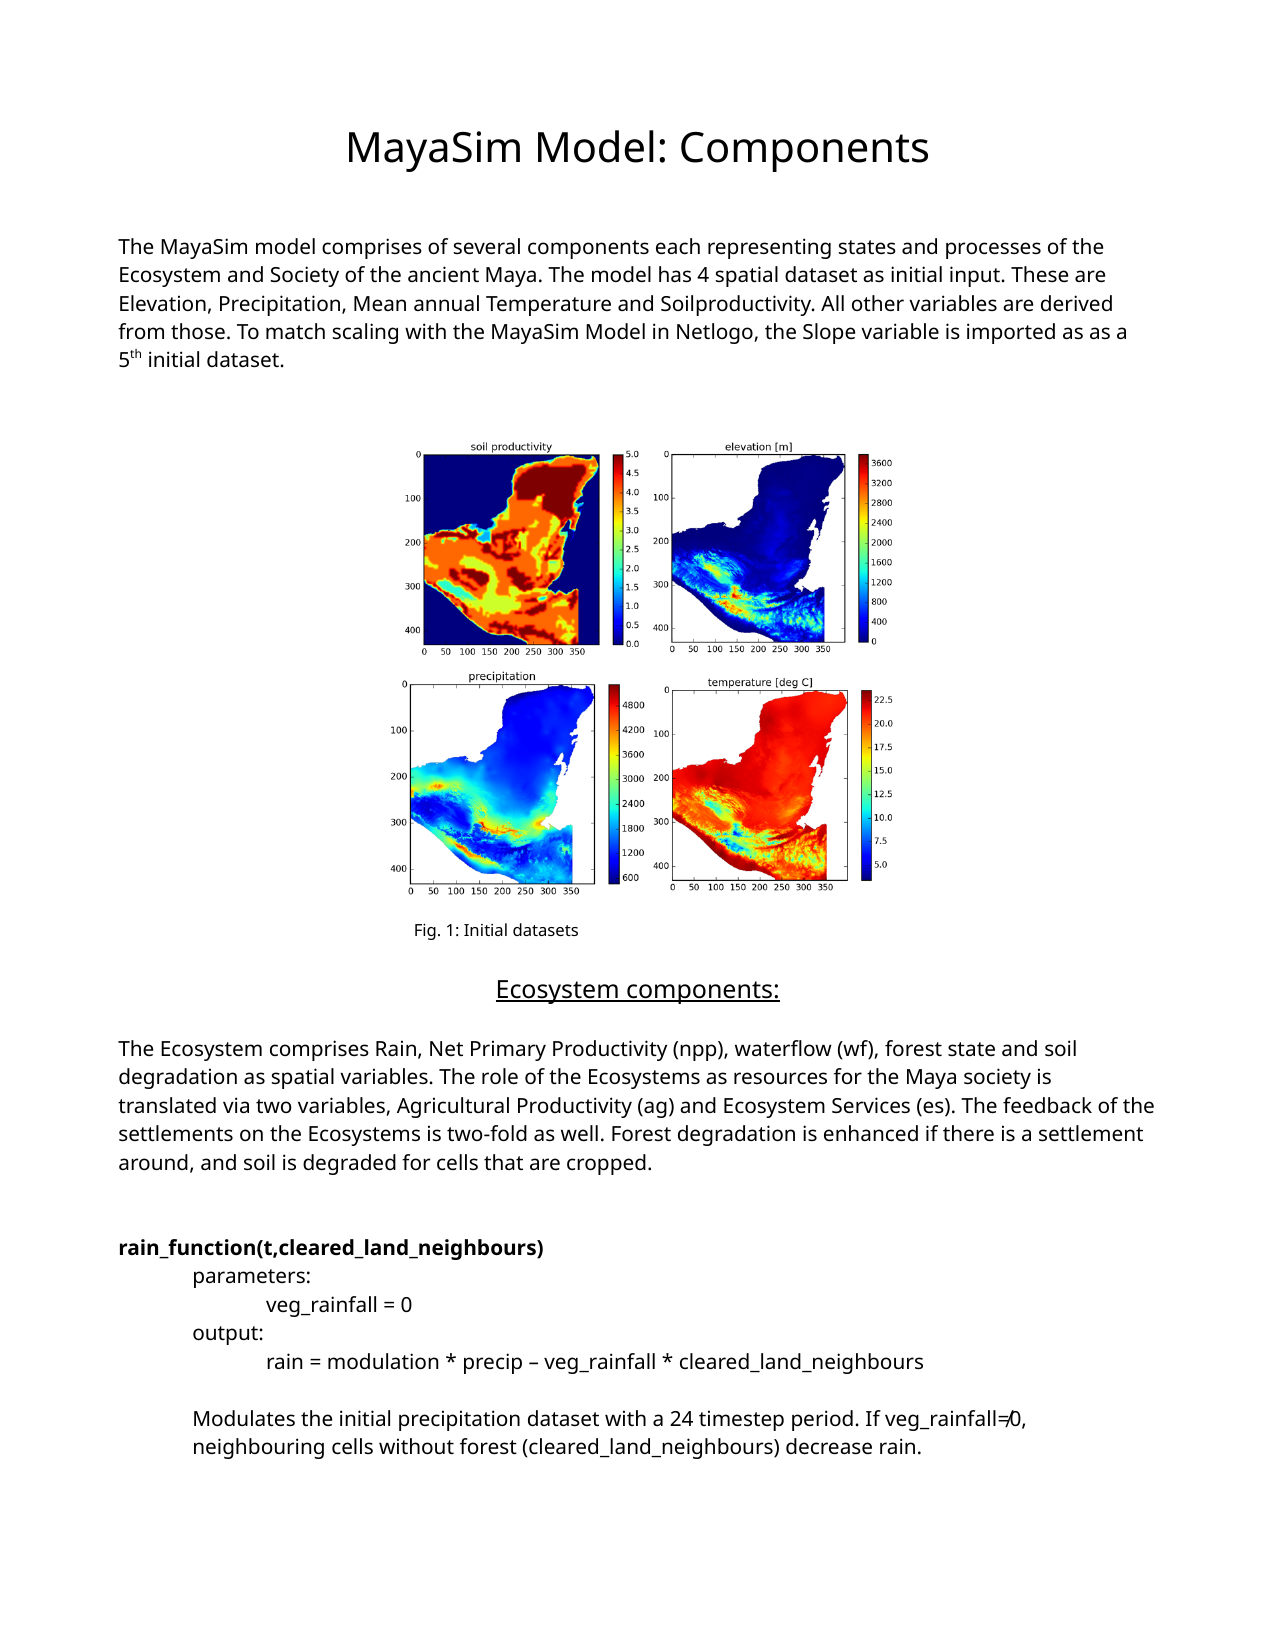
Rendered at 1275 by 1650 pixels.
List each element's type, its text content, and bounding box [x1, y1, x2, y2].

text Modulates the initial precipitation dataset with a 24 timestep period. If veg_rainfall≠0, neighbouring cells without forest (cleared_land_neighbours) decrease rain. [118, 1404, 1157, 1461]
text Ecosystem components: [118, 971, 1157, 1006]
text MayaSim Model: Components [118, 118, 1157, 175]
text Fig. 1: Initial datasets [118, 431, 1157, 943]
text rain_function(t,cleared_land_neighbours) [118, 1233, 1157, 1261]
text The MayaSim model comprises of several components each representing states and processes of the Ecosystem and Society of the ancient Maya. The model has 4 spatial dataset as initial input. These are Elevation, Precipitation, Mean annual Temperature and Soilproductivity. All other variables are derived from those. To match scaling with the MayaSim Model in Netlogo, the Slope variable is imported as as a 5th initial dataset. [118, 232, 1157, 374]
text output: [118, 1318, 1157, 1347]
text rain = modulation * precip – veg_rainfall * cleared_land_neighbours [118, 1347, 1157, 1375]
text parameters: [118, 1261, 1157, 1290]
picture [368, 430, 907, 915]
text veg_rainfall = 0 [118, 1290, 1157, 1318]
text The Ecosystem comprises Rain, Net Primary Productivity (npp), waterflow (wf), forest state and soil degradation as spatial variables. The role of the Ecosystems as resources for the Maya society is translated via two variables, Agricultural Productivity (ag) and Ecosystem Services (es). The feedback of the settlements on the Ecosystems is two-fold as well. Forest degradation is enhanced if there is a settlement around, and soil is degraded for cells that are cropped. [118, 1034, 1157, 1176]
